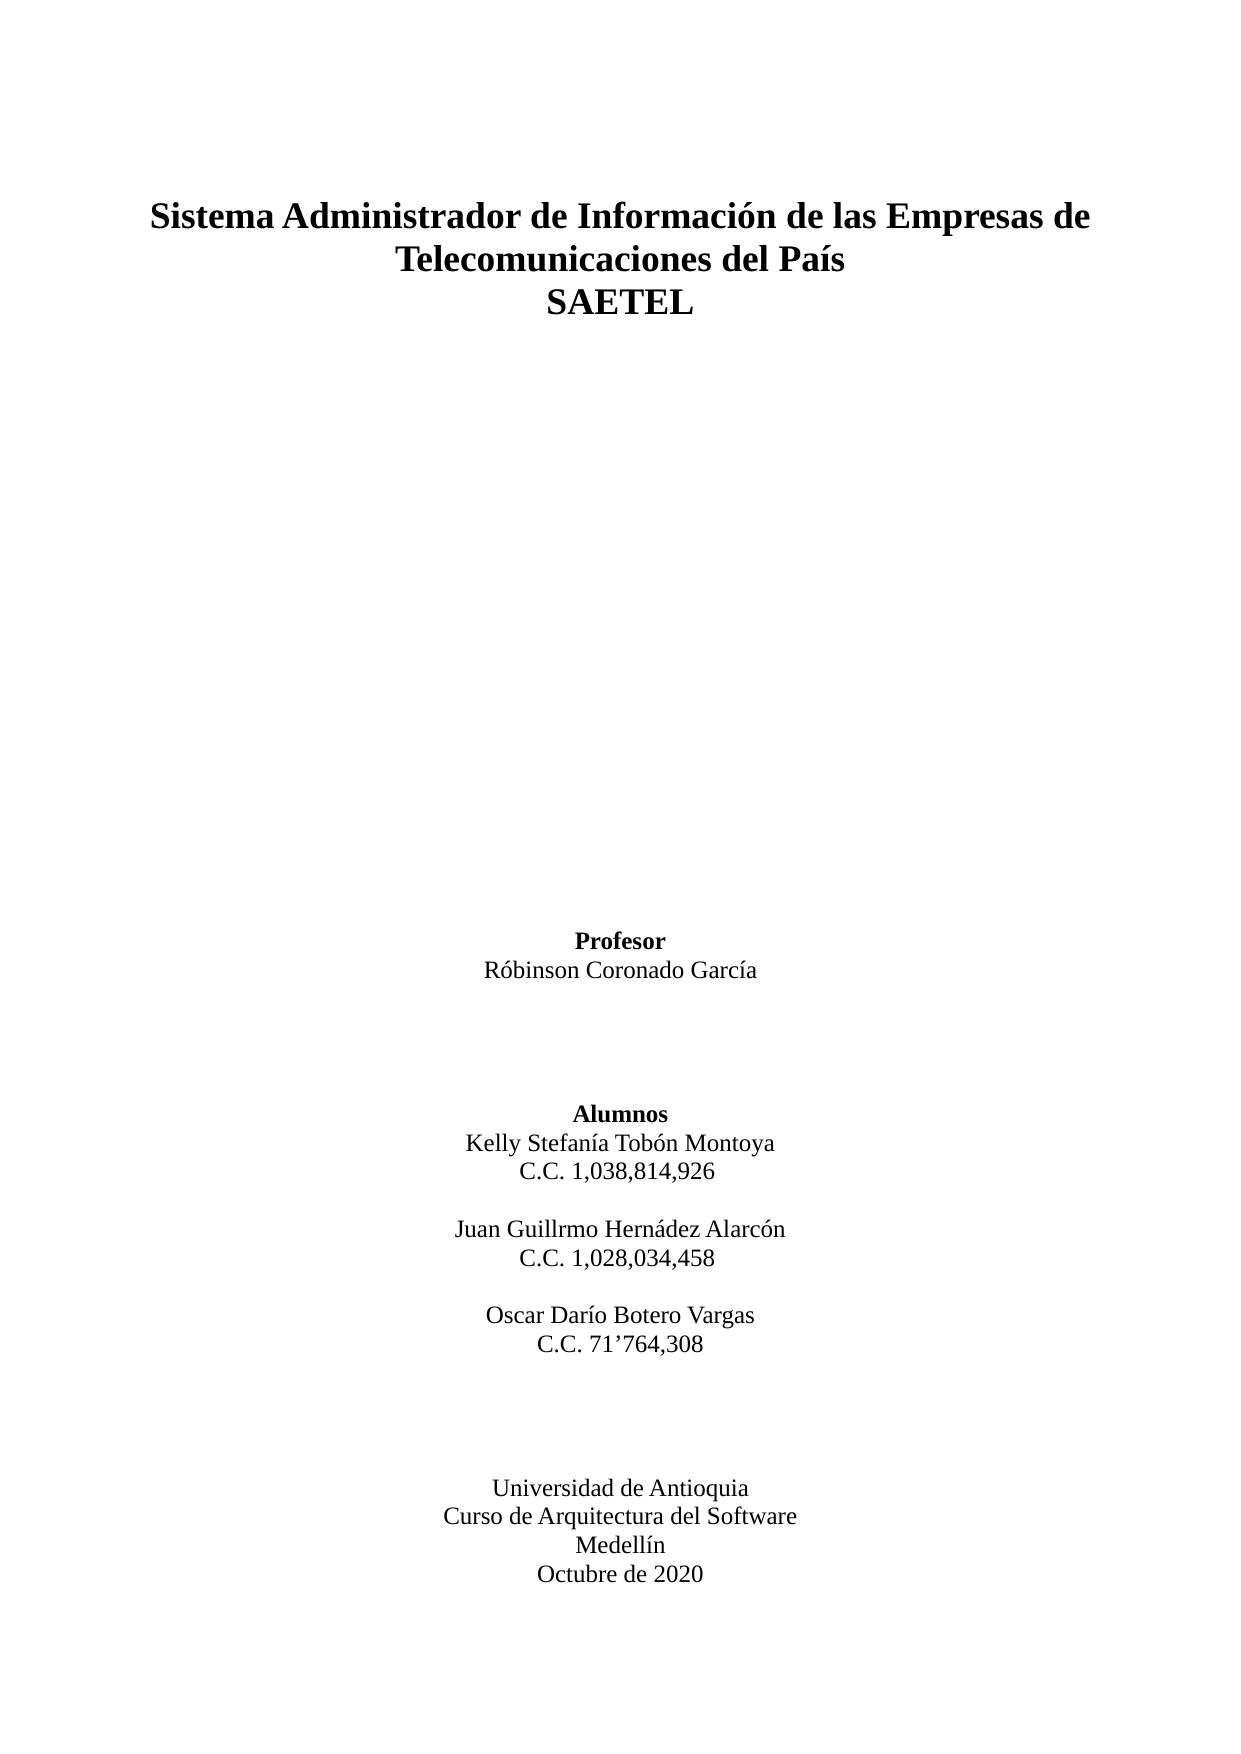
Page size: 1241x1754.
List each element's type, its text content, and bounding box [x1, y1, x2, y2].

text SAETEL [89, 882, 1152, 925]
text Sistema Administrador de Información de las Empresas de Telecomunicaciones del País [89, 795, 1152, 882]
text Róbinson Coronado García [89, 1557, 1152, 1586]
text Profesor [89, 1528, 1152, 1557]
